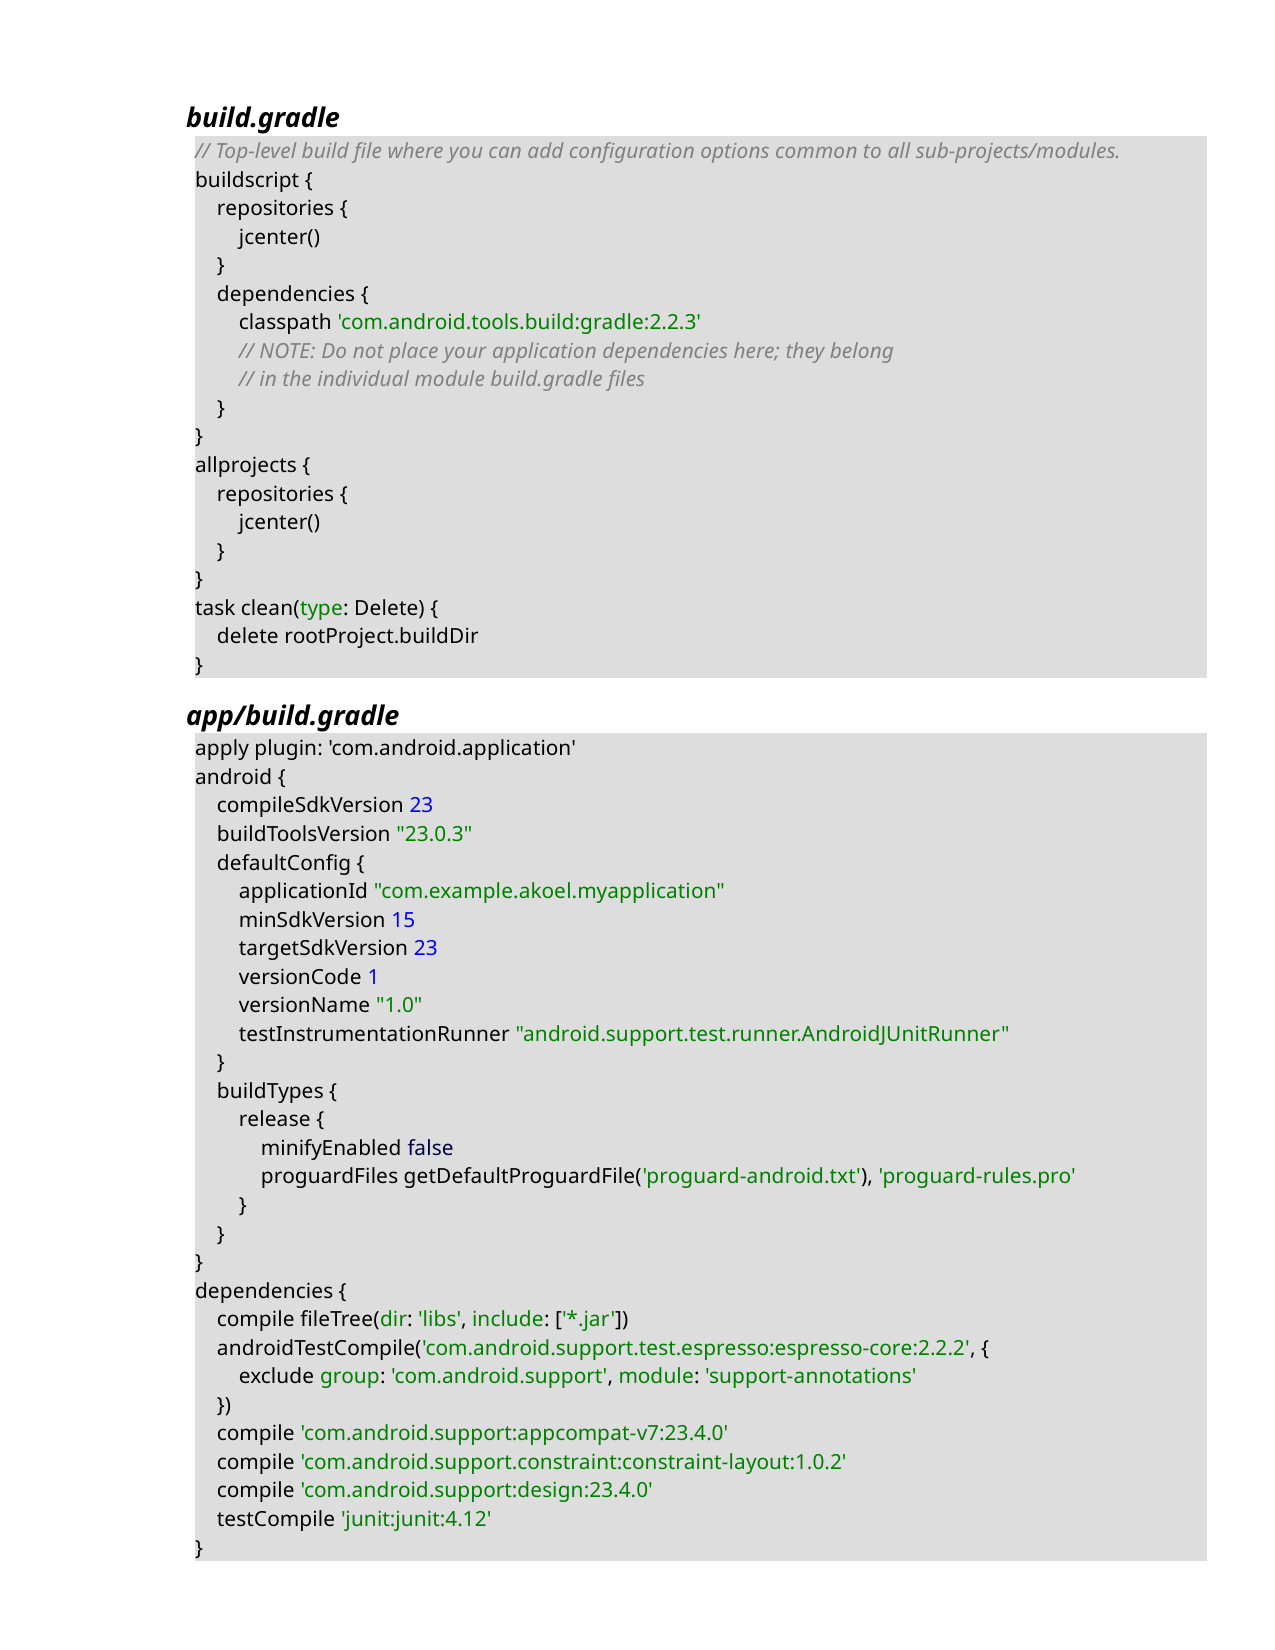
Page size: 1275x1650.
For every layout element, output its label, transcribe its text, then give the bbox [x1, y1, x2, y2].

text minSdkVersion 15 [195, 904, 1207, 933]
text androidTestCompile('com.android.support.test.espresso:espresso-core:2.2.2', { [195, 1333, 1207, 1361]
text // Top-level build file where you can add configuration options common to all sub-projects/modules. [195, 136, 1207, 164]
text } [195, 650, 1207, 678]
text } [195, 1247, 1207, 1276]
text jcenter() [195, 507, 1207, 536]
text compile 'com.android.support.constraint:constraint-layout:1.0.2' [195, 1447, 1207, 1475]
text repositories { [195, 193, 1207, 222]
title build.gradle [186, 99, 1207, 136]
text } [195, 1218, 1207, 1247]
text allprojects { [195, 450, 1207, 478]
text compile fileTree(dir: 'libs', include: ['*.jar']) [195, 1304, 1207, 1333]
text buildscript { [195, 164, 1207, 193]
text compileSdkVersion 23 [195, 790, 1207, 819]
text } [195, 564, 1207, 593]
text // NOTE: Do not place your application dependencies here; they belong [195, 336, 1207, 364]
text exclude group: 'com.android.support', module: 'support-annotations' [195, 1361, 1207, 1390]
text } [195, 250, 1207, 279]
text task clean(type: Delete) { [195, 593, 1207, 621]
text jcenter() [195, 222, 1207, 250]
text compile 'com.android.support:design:23.4.0' [195, 1475, 1207, 1504]
text } [195, 1532, 1207, 1561]
text dependencies { [195, 279, 1207, 307]
text versionCode 1 [195, 962, 1207, 990]
text minifyEnabled false [195, 1133, 1207, 1161]
text defaultConfig { [195, 847, 1207, 876]
text delete rootProject.buildDir [195, 621, 1207, 650]
text testCompile 'junit:junit:4.12' [195, 1504, 1207, 1532]
text proguardFiles getDefaultProguardFile('proguard-android.txt'), 'proguard-rules.pro' [195, 1161, 1207, 1190]
text applicationId "com.example.akoel.myapplication" [195, 876, 1207, 904]
text apply plugin: 'com.android.application' [195, 733, 1207, 762]
text } [195, 1190, 1207, 1218]
text versionName "1.0" [195, 990, 1207, 1019]
text classpath 'com.android.tools.build:gradle:2.2.3' [195, 307, 1207, 336]
text testInstrumentationRunner "android.support.test.runner.AndroidJUnitRunner" [195, 1019, 1207, 1047]
text release { [195, 1104, 1207, 1133]
text } [195, 393, 1207, 421]
text targetSdkVersion 23 [195, 933, 1207, 962]
text dependencies { [195, 1276, 1207, 1304]
text }) [195, 1390, 1207, 1418]
text } [195, 1047, 1207, 1076]
text compile 'com.android.support:appcompat-v7:23.4.0' [195, 1418, 1207, 1447]
text android { [195, 762, 1207, 790]
text buildTypes { [195, 1076, 1207, 1104]
text buildToolsVersion "23.0.3" [195, 819, 1207, 847]
text // in the individual module build.gradle files [195, 364, 1207, 393]
text } [195, 421, 1207, 450]
title app/build.gradle [186, 696, 1207, 733]
text repositories { [195, 478, 1207, 507]
text } [195, 536, 1207, 564]
